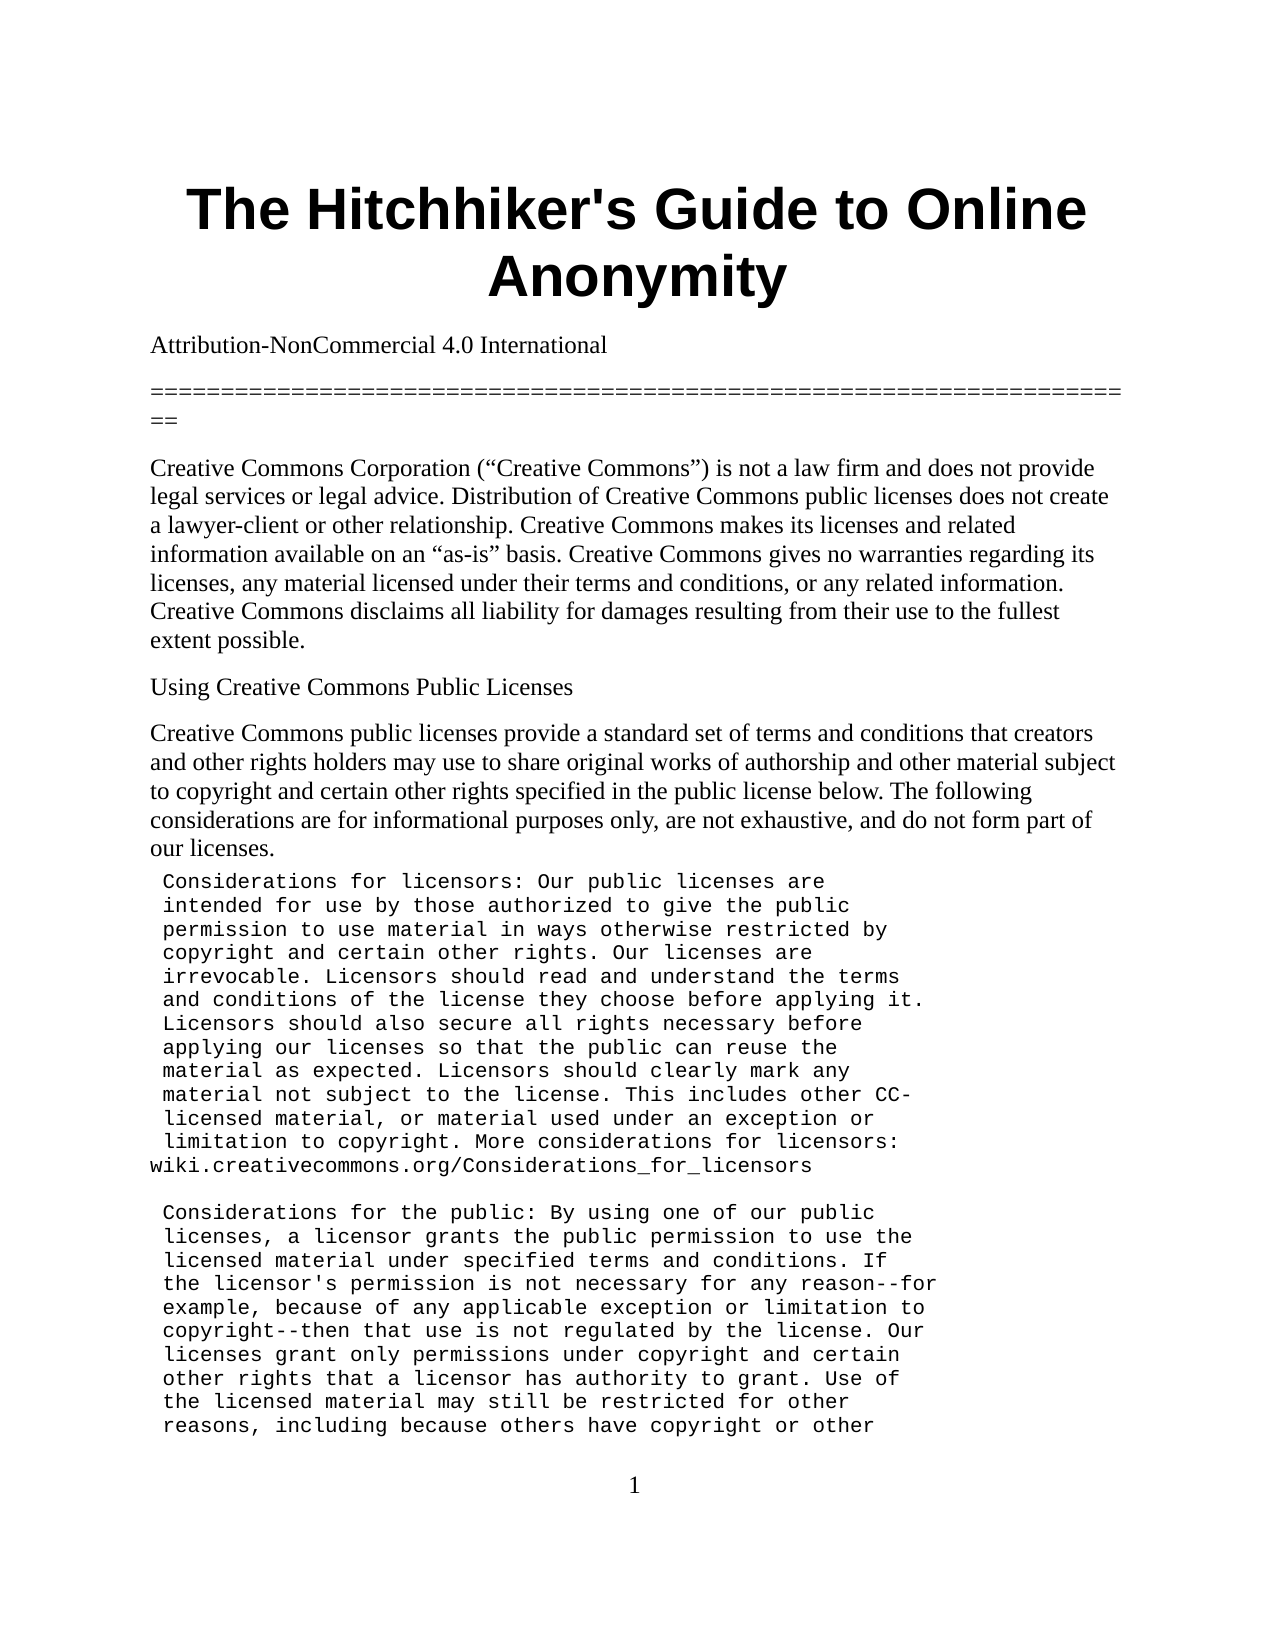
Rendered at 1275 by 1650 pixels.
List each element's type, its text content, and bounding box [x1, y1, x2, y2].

text Considerations for licensors: Our public licenses are [150, 871, 1125, 895]
text licenses, a licensor grants the public permission to use the [150, 1226, 1125, 1249]
text Considerations for the public: By using one of our public [150, 1202, 1125, 1226]
text and conditions of the license they choose before applying it. [150, 989, 1125, 1013]
text Creative Commons Corporation (“Creative Commons”) is not a law firm and does not provide legal services or legal advice. Distribution of Creative Commons public licenses does not create a lawyer-client or other relationship. Creative Commons makes its licenses and related information available on an “as-is” basis. Creative Commons gives no warranties regarding its licenses, any material licensed under their terms and conditions, or any related information. Creative Commons disclaims all liability for damages resulting from their use to the fullest extent possible. [150, 453, 1125, 654]
text intended for use by those authorized to give the public [150, 895, 1125, 918]
text the licensor's permission is not necessary for any reason--for [150, 1273, 1125, 1297]
text Using Creative Commons Public Licenses [150, 672, 1125, 701]
text licensed material under specified terms and conditions. If [150, 1249, 1125, 1273]
text wiki.creativecommons.org/Considerations_for_licensors [150, 1155, 1125, 1179]
text example, because of any applicable exception or limitation to [150, 1297, 1125, 1321]
title The Hitchhiker's Guide to Online Anonymity [150, 175, 1125, 309]
text material not subject to the license. This includes other CC- [150, 1084, 1125, 1108]
text Creative Commons public licenses provide a standard set of terms and conditions that creators and other rights holders may use to share original works of authorship and other material subject to copyright and certain other rights specified in the public license below. The following considerations are for informational purposes only, are not exhaustive, and do not form part of our licenses. [150, 718, 1125, 862]
text material as expected. Licensors should clearly mark any [150, 1060, 1125, 1084]
text licenses grant only permissions under copyright and certain [150, 1344, 1125, 1368]
text the licensed material may still be restricted for other [150, 1391, 1125, 1415]
text licensed material, or material used under an exception or [150, 1108, 1125, 1131]
text applying our licenses so that the public can reuse the [150, 1037, 1125, 1060]
text permission to use material in ways otherwise restricted by [150, 918, 1125, 942]
text Attribution-NonCommercial 4.0 International [150, 331, 1125, 359]
text copyright--then that use is not regulated by the license. Our [150, 1321, 1125, 1344]
text copyright and certain other rights. Our licenses are [150, 942, 1125, 966]
text ======================================================================= [150, 377, 1125, 435]
text other rights that a licensor has authority to grant. Use of [150, 1368, 1125, 1391]
text limitation to copyright. More considerations for licensors: [150, 1131, 1125, 1155]
text irrevocable. Licensors should read and understand the terms [150, 966, 1125, 989]
text reasons, including because others have copyright or other [150, 1415, 1125, 1439]
text Licensors should also secure all rights necessary before [150, 1013, 1125, 1037]
